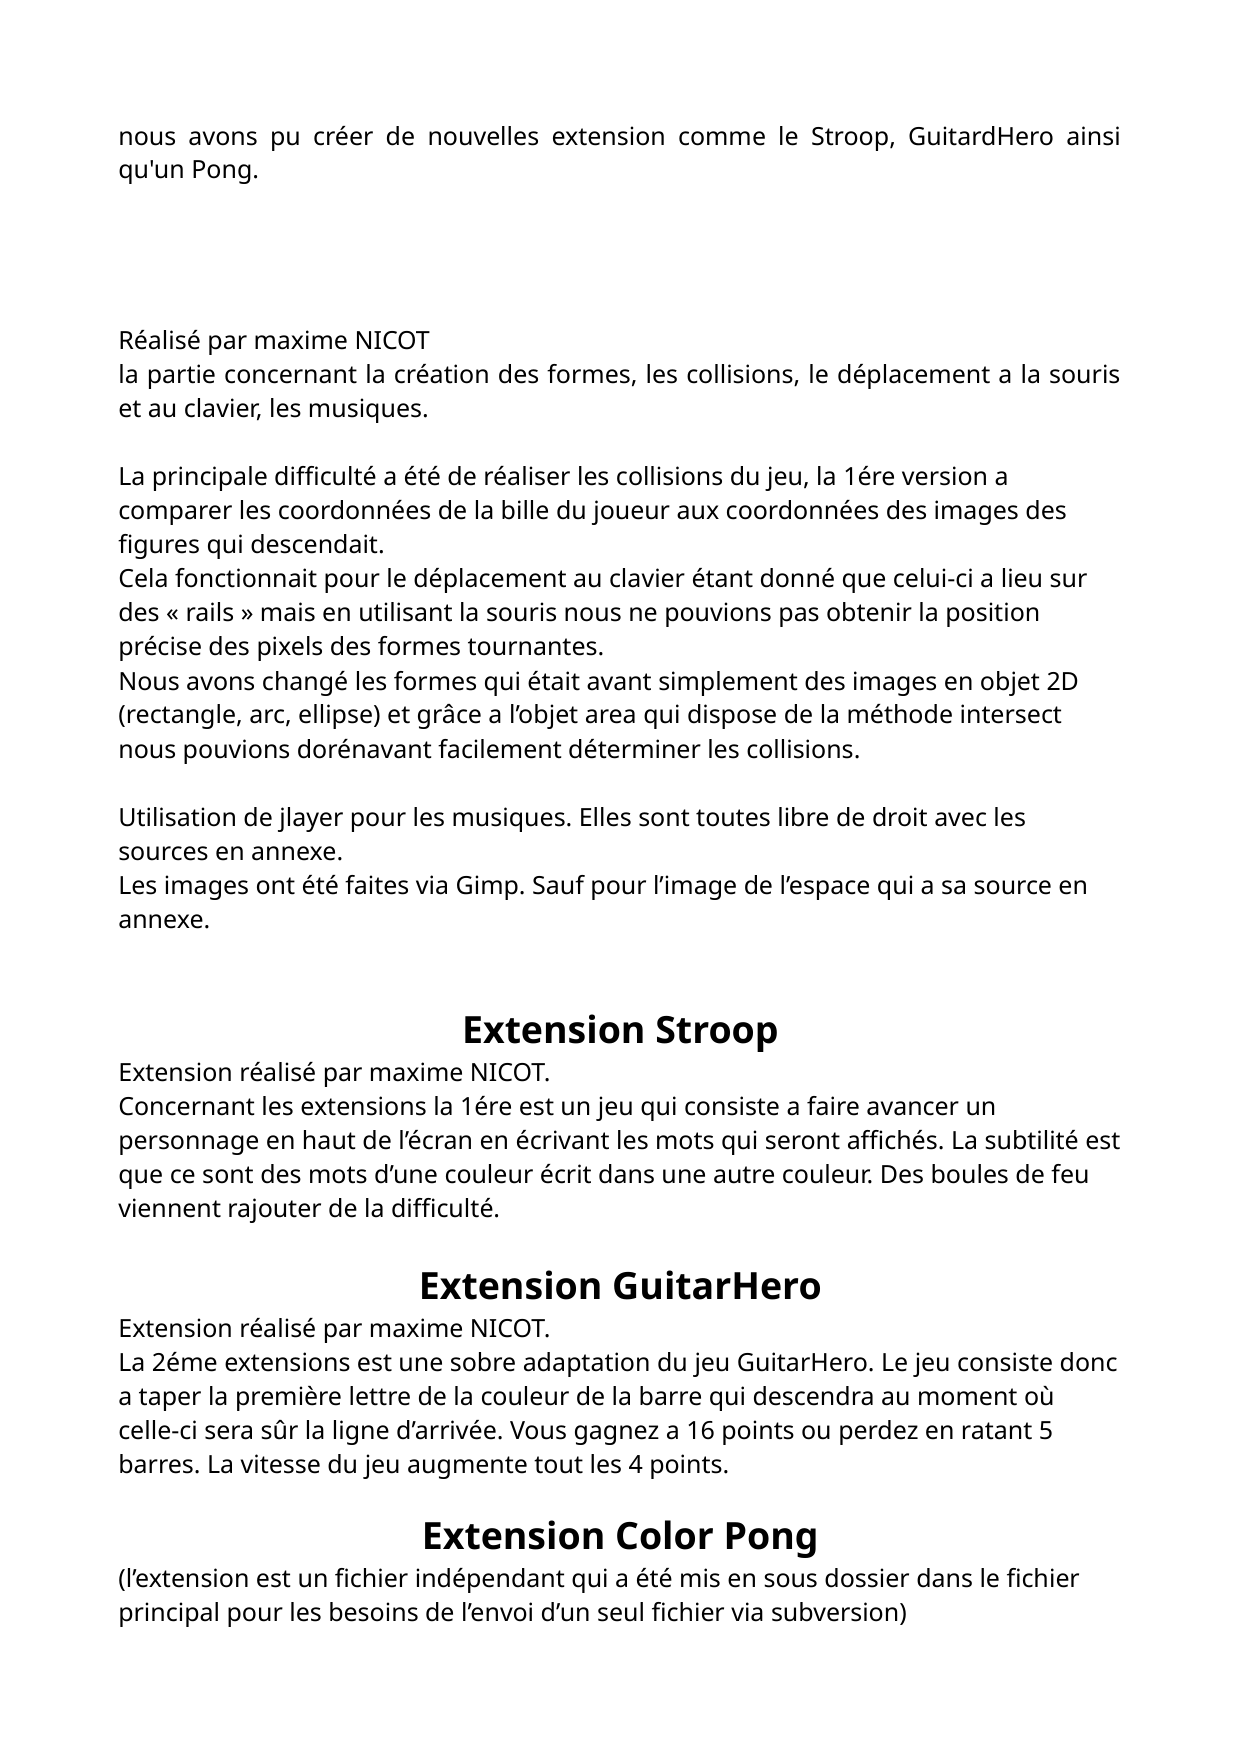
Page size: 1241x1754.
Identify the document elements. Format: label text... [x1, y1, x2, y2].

text nous avons pu créer de nouvelles extension comme le Stroop, GuitardHero ainsi qu'un Pong. [118, 118, 1122, 186]
text Concernant les extensions la 1ére est un jeu qui consiste a faire avancer un personnage en haut de l’écran en écrivant les mots qui seront affichés. La subtilité est que ce sont des mots d’une couleur écrit dans une autre couleur. Des boules de feu viennent rajouter de la difficulté. [118, 1089, 1122, 1225]
text La 2éme extensions est une sobre adaptation du jeu GuitarHero. Le jeu consiste donc a taper la première lettre de la couleur de la barre qui descendra au moment où celle-ci sera sûr la ligne d’arrivée. Vous gagnez a 16 points ou perdez en ratant 5 barres. La vitesse du jeu augmente tout les 4 points. [118, 1344, 1122, 1481]
text Nous avons changé les formes qui était avant simplement des images en objet 2D (rectangle, arc, ellipse) et grâce a l’objet area qui dispose de la méthode intersect nous pouvions dorénavant facilement déterminer les collisions. [118, 663, 1122, 765]
text Les images ont été faites via Gimp. Sauf pour l’image de l’espace qui a sa source en annexe. [118, 867, 1122, 936]
text Réalisé par maxime NICOT [118, 322, 1122, 357]
text La principale difficulté a été de réaliser les collisions du jeu, la 1ére version a comparer les coordonnées de la bille du joueur aux coordonnées des images des figures qui descendait. [118, 459, 1122, 561]
text (l’extension est un fichier indépendant qui a été mis en sous dossier dans le fichier principal pour les besoins de l’envoi d’un seul fichier via subversion) [118, 1560, 1122, 1628]
text Extension réalisé par maxime NICOT. [118, 1310, 1122, 1344]
text la partie concernant la création des formes, les collisions, le déplacement a la souris et au clavier, les musiques. [118, 357, 1122, 425]
text Cela fonctionnait pour le déplacement au clavier étant donné que celui-ci a lieu sur des « rails » mais en utilisant la souris nous ne pouvions pas obtenir la position précise des pixels des formes tournantes. [118, 561, 1122, 663]
text Extension Color Pong [118, 1509, 1122, 1560]
text Extension GuitarHero [118, 1259, 1122, 1310]
text Extension Stroop [118, 1004, 1122, 1055]
text Extension réalisé par maxime NICOT. [118, 1055, 1122, 1089]
text Utilisation de jlayer pour les musiques. Elles sont toutes libre de droit avec les sources en annexe. [118, 799, 1122, 867]
